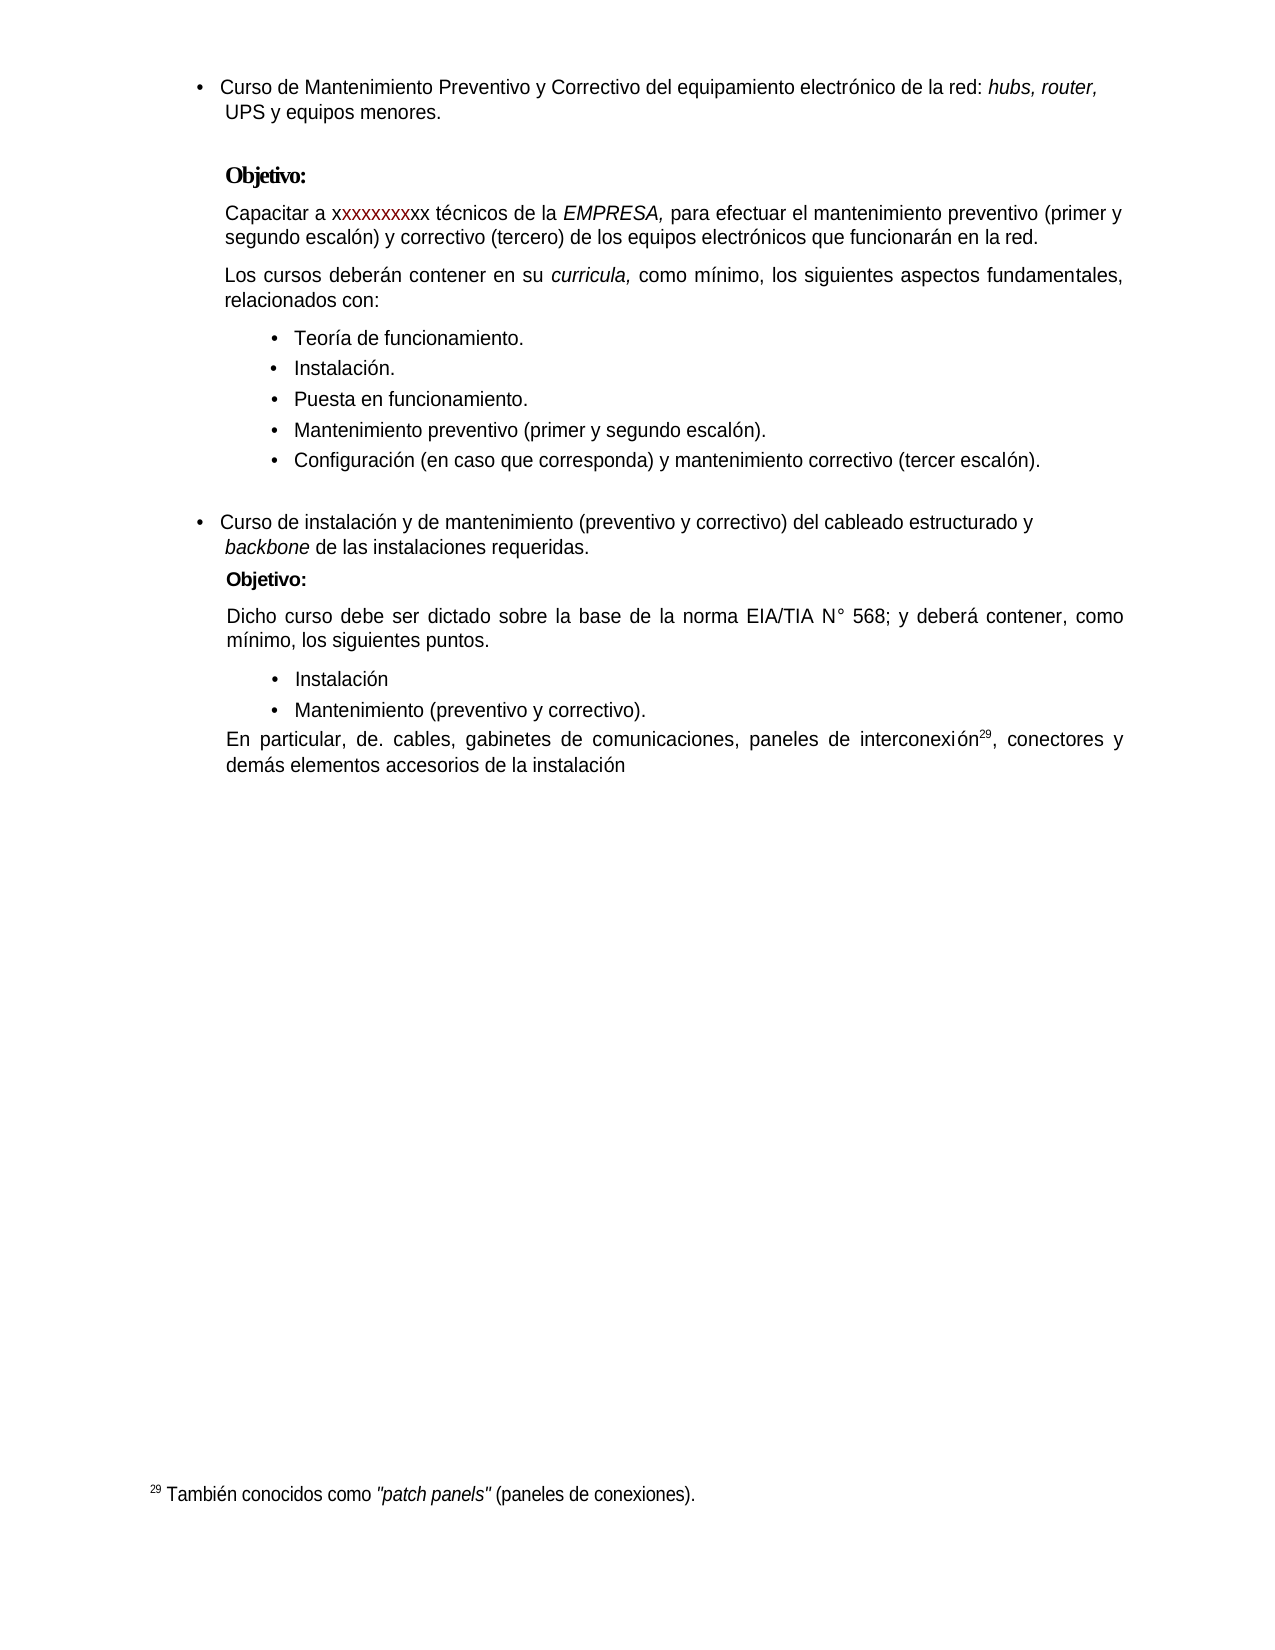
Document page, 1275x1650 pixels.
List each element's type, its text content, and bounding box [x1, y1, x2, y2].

text • Teoría de funcionamiento. [271, 320, 1123, 351]
text Objetivo: [226, 568, 1123, 591]
text Objetivo: [225, 161, 1123, 188]
text 29 También conocidos como "patch panels" (paneles de conexiones). [150, 1482, 1123, 1506]
text • Curso de Mantenimiento Preventivo y Correctivo del equipamiento electrónico de la red: hubs, router, UPS y equipos menores. [196, 75, 1123, 124]
text Dicho curso debe ser dictado sobre la base de la norma EIA/TIA N° 568; y deberá contener, co­mo mínimo, los siguientes puntos. [226, 603, 1123, 653]
text Los cursos deberán contener en su curricula, como mínimo, los siguientes aspectos fundamen­tales, relacionados con: [224, 262, 1123, 312]
text • Instalación [271, 666, 1123, 690]
text En particular, de. cables, gabinetes de comunicaciones, paneles de interconexión29, conectores y demás elementos accesorios de la instalación [226, 726, 1123, 777]
text • Mantenimiento preventivo (primer y segundo escalón). [271, 412, 1123, 443]
text • Puesta en funcionamiento. [271, 382, 1123, 412]
text • Curso de instalación y de mantenimiento (preventivo y correctivo) del cableado estructurado y backbone de las instalaciones requeridas. [196, 510, 1123, 559]
text • Configuración (en caso que corresponda) y mantenimiento correctivo (tercer escalón). [271, 443, 1123, 474]
text Capacitar a xxxxxxxxxx técnicos de la EMPRESA, para efectuar el mantenimiento preventivo (primer y segundo escalón) y correctivo (tercero) de los equipos electrónicos que funcionarán en la red. [225, 200, 1123, 250]
text • Instalación. [270, 351, 1123, 382]
text • Mantenimiento (preventivo y correctivo). [271, 698, 1123, 722]
